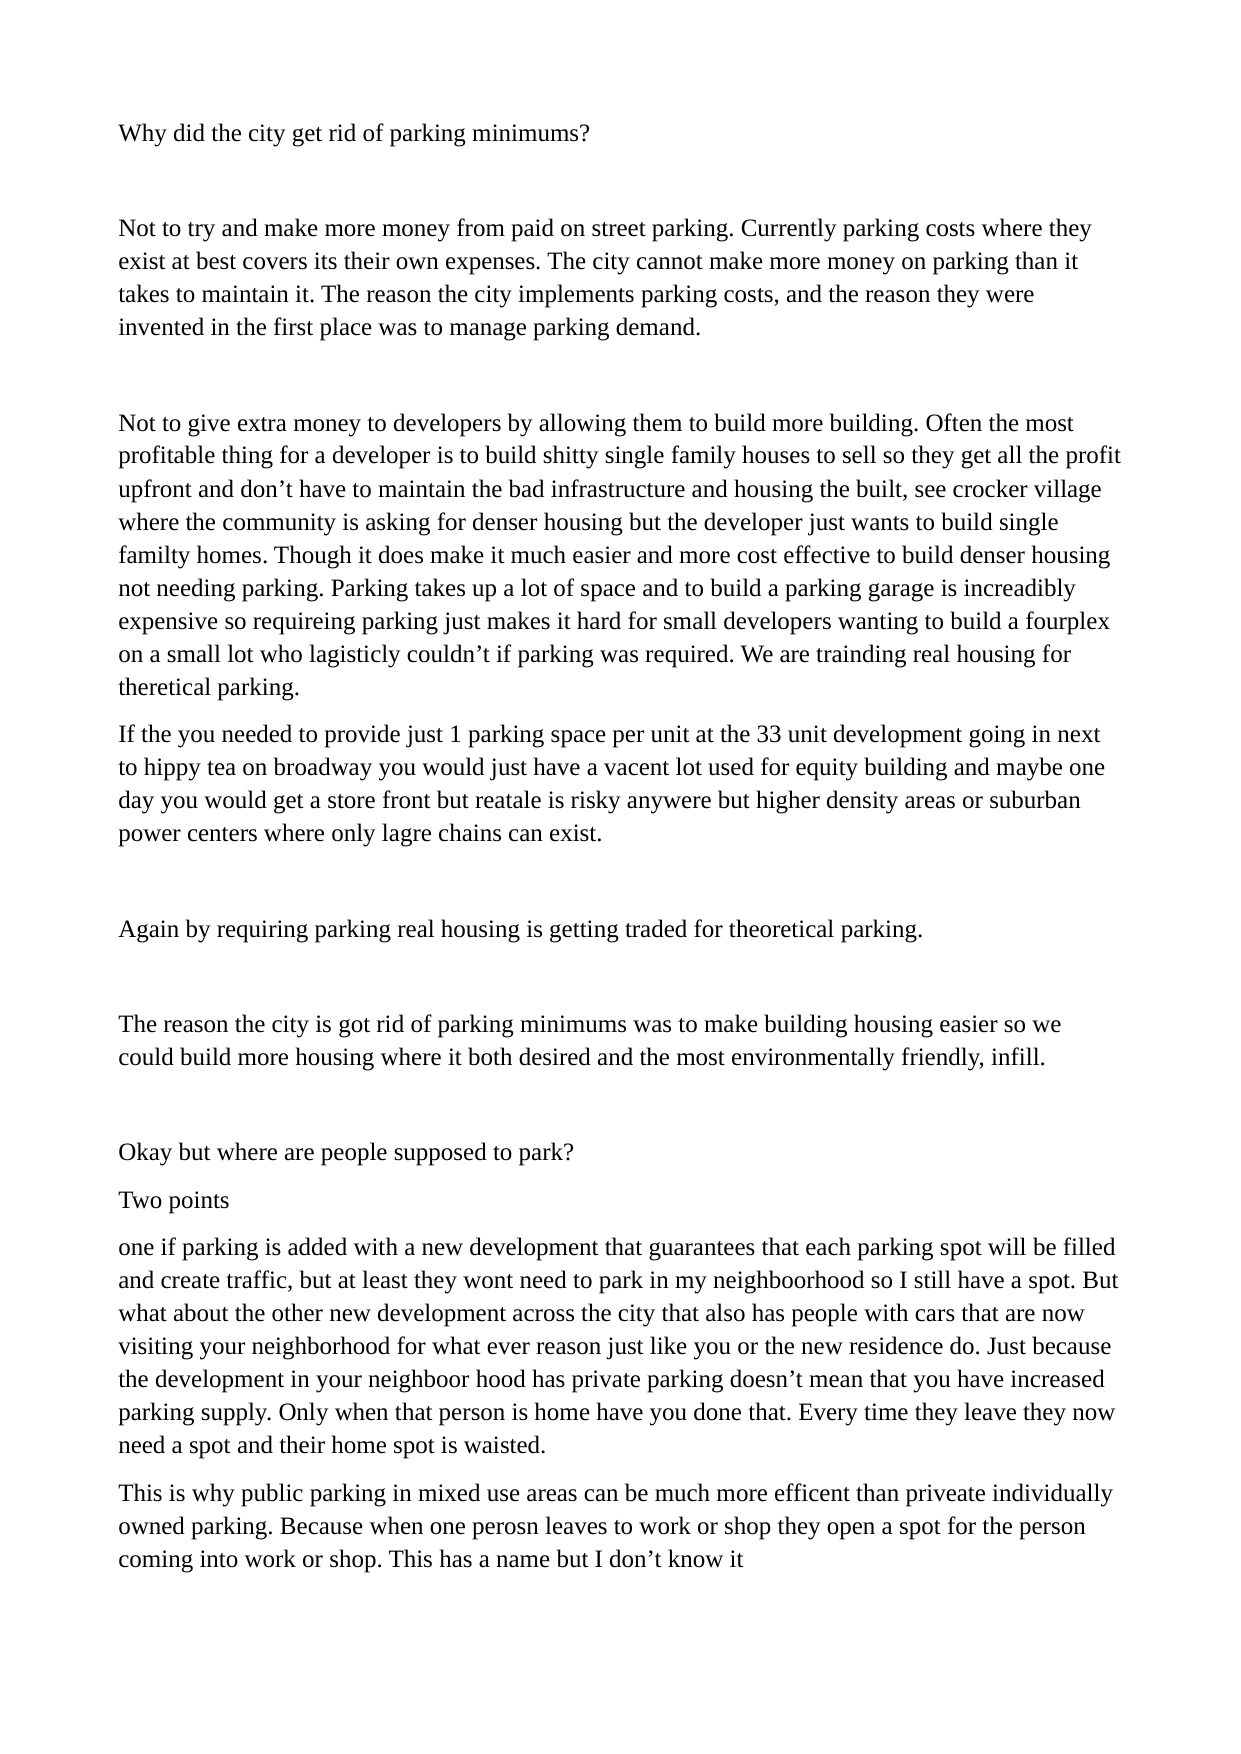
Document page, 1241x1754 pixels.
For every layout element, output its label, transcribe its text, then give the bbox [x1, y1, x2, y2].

text Why did the city get rid of parking minimums? [118, 118, 1122, 147]
text Again by requiring parking real housing is getting traded for theoretical parking. [118, 914, 1122, 942]
text Not to give extra money to developers by allowing them to build more building. Often the most profitable thing for a developer is to build shitty single family houses to sell so they get all the profit upfront and don’t have to maintain the bad infrastructure and housing the built, see crocker village where the community is asking for denser housing but the developer just wants to build single familty homes. Though it does make it much easier and more cost effective to build denser housing not needing parking. Parking takes up a lot of space and to build a parking garage is increadibly expensive so requireing parking just makes it hard for small developers wanting to build a fourplex on a small lot who lagisticly couldn’t if parking was required. We are trainding real housing for theretical parking. [118, 408, 1122, 701]
text Not to try and make more money from paid on street parking. Currently parking costs where they exist at best covers its their own expenses. The city cannot make more money on parking than it takes to maintain it. The reason the city implements parking costs, and the reason they were invented in the first place was to manage parking demand. [118, 213, 1122, 341]
text This is why public parking in mixed use areas can be much more efficent than priveate individually owned parking. Because when one perosn leaves to work or shop they open a spot for the person coming into work or shop. This has a name but I don’t know it [118, 1478, 1122, 1573]
text one if parking is added with a new development that guarantees that each parking spot will be filled and create traffic, but at least they wont need to park in my neighboorhood so I still have a spot. But what about the other new development across the city that also has people with cars that are now visiting your neighborhood for what ever reason just like you or the new residence do. Just because the development in your neighboor hood has private parking doesn’t mean that you have increased parking supply. Only when that person is home have you done that. Every time they leave they now need a spot and their home spot is waisted. [118, 1232, 1122, 1459]
text The reason the city is got rid of parking minimums was to make building housing easier so we could build more housing where it both desired and the most environmentally friendly, infill. [118, 1009, 1122, 1071]
text Okay but where are people supposed to park? [118, 1137, 1122, 1166]
text If the you needed to provide just 1 parking space per unit at the 33 unit development going in next to hippy tea on broadway you would just have a vacent lot used for equity building and maybe one day you would get a store front but reatale is risky anywere but higher density areas or suburban power centers where only lagre chains can exist. [118, 719, 1122, 847]
text Two points [118, 1185, 1122, 1213]
